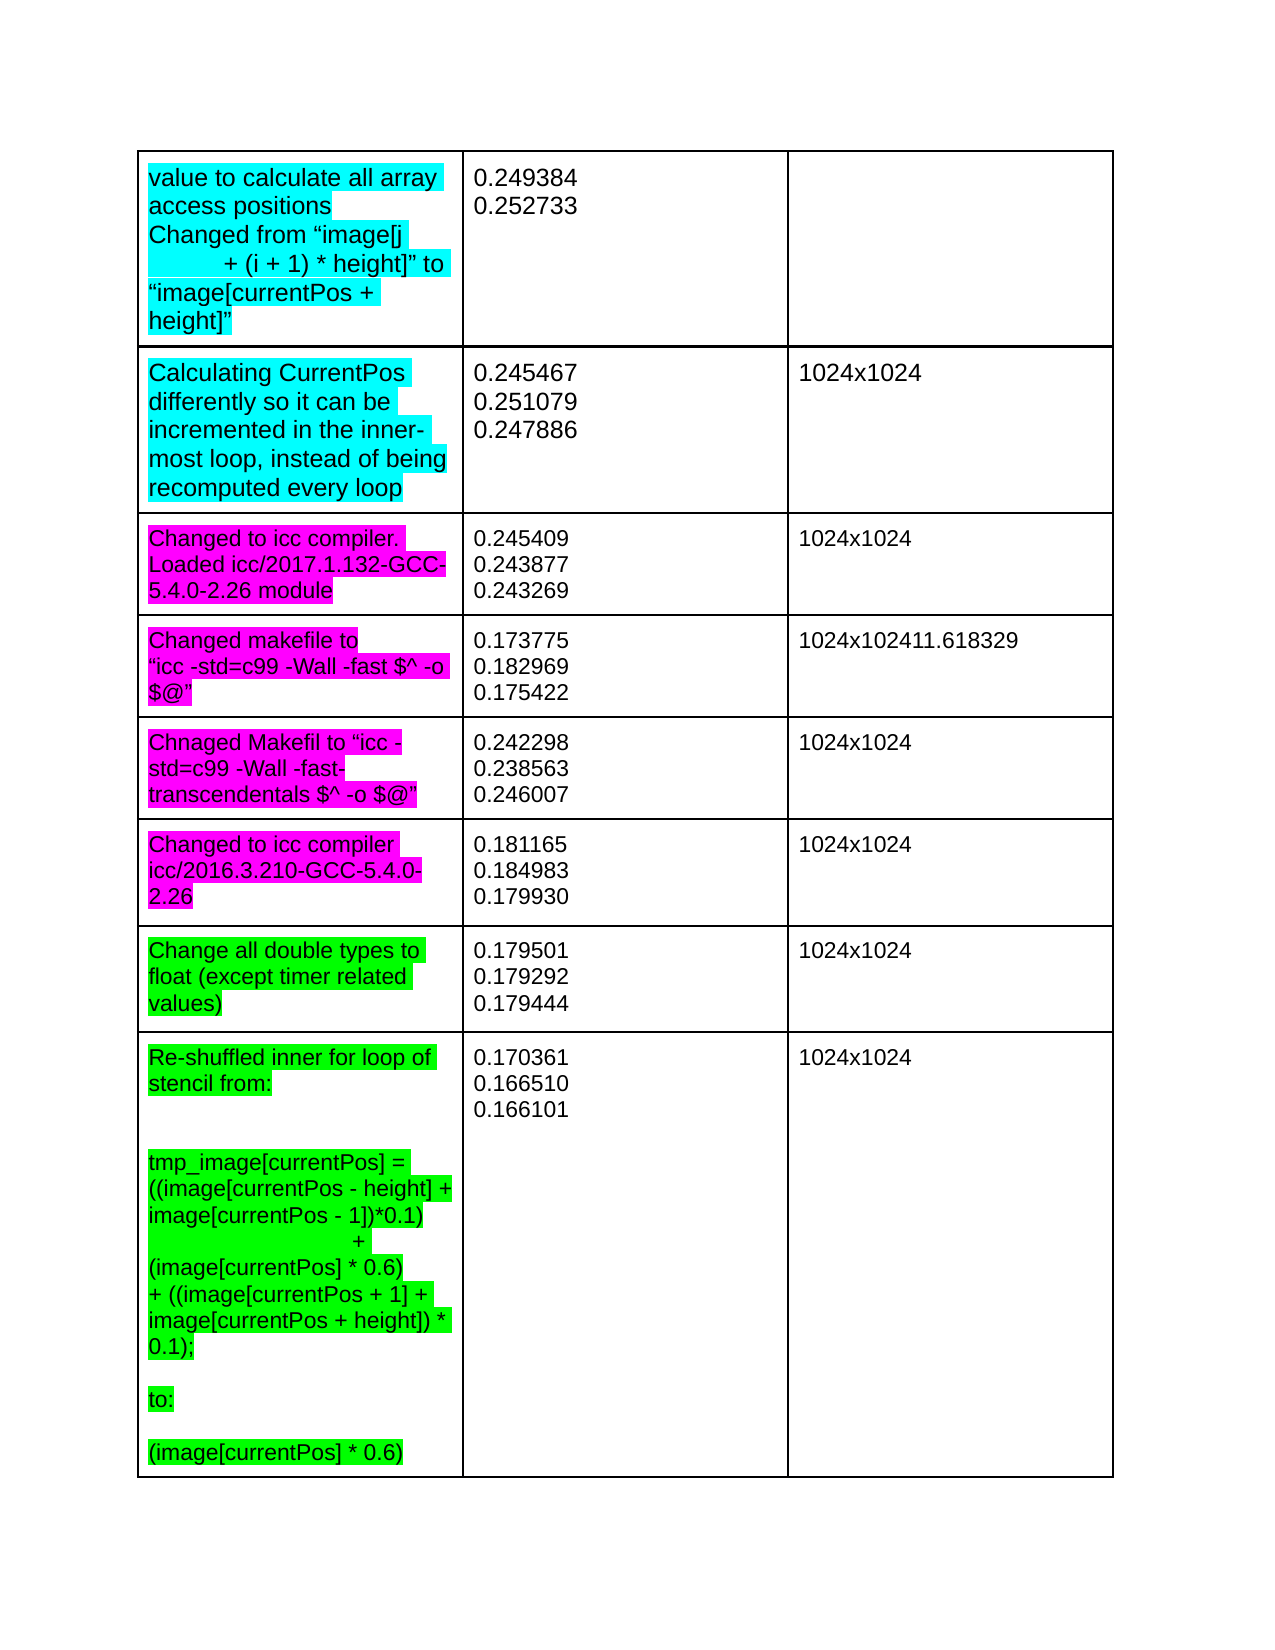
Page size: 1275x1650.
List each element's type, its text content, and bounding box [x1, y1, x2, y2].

table_cell 1024x1024 [789, 718, 1112, 818]
table_cell [789, 152, 1112, 345]
table_cell Calculating CurrentPos differently so it can be incremented in the inner- most loop, instead of being recomputed every loop [139, 348, 462, 512]
table_cell Changed makefile to “icc -std=c99 -Wall -fast $^ -o $@” [139, 616, 462, 716]
table_cell 1024x1024 [789, 348, 1112, 512]
table_cell Changed to icc compiler icc/2016.3.210-GCC-5.4.0-2.26 [139, 820, 462, 924]
table_cell 1024x1024 [789, 514, 1112, 614]
table_cell 1024x1024 [789, 820, 1112, 924]
table_cell Change all double types to float (except timer related values) [139, 927, 462, 1031]
table_cell 0.245467 0.251079 0.247886 [464, 348, 787, 512]
table_cell value to calculate all array access positions Changed from “image[j + (i + 1) * height]” to “image[currentPos + height]” [139, 152, 462, 345]
table_cell Re-shuffled inner for loop of stencil from: tmp_image[currentPos] = ((image[currentPos - height] + image[currentPos - 1])*0.1) + (image[currentPos] * 0.6) + ((image[currentPos + 1] + image[currentPos + height]) * 0.1); to: (image[currentPos] * 0.6) [139, 1033, 462, 1476]
table_cell 0.170361 0.166510 0.166101 [464, 1033, 787, 1476]
table_cell 1024x102411.618329 [789, 616, 1112, 716]
table_cell 1024x1024 [789, 927, 1112, 1031]
table_cell 0.245409 0.243877 0.243269 [464, 514, 787, 614]
table_cell 0.249384 0.252733 [464, 152, 787, 345]
table_cell 1024x1024 [789, 1033, 1112, 1476]
table_cell 0.242298 0.238563 0.246007 [464, 718, 787, 818]
table_cell 0.181165 0.184983 0.179930 [464, 820, 787, 924]
table_cell 0.179501 0.179292 0.179444 [464, 927, 787, 1031]
table_cell 0.173775 0.182969 0.175422 [464, 616, 787, 716]
table_cell Chnaged Makefil to “icc -std=c99 -Wall -fast-transcendentals $^ -o $@” [139, 718, 462, 818]
table_cell Changed to icc compiler. Loaded icc/2017.1.132-GCC-5.4.0-2.26 module [139, 514, 462, 614]
